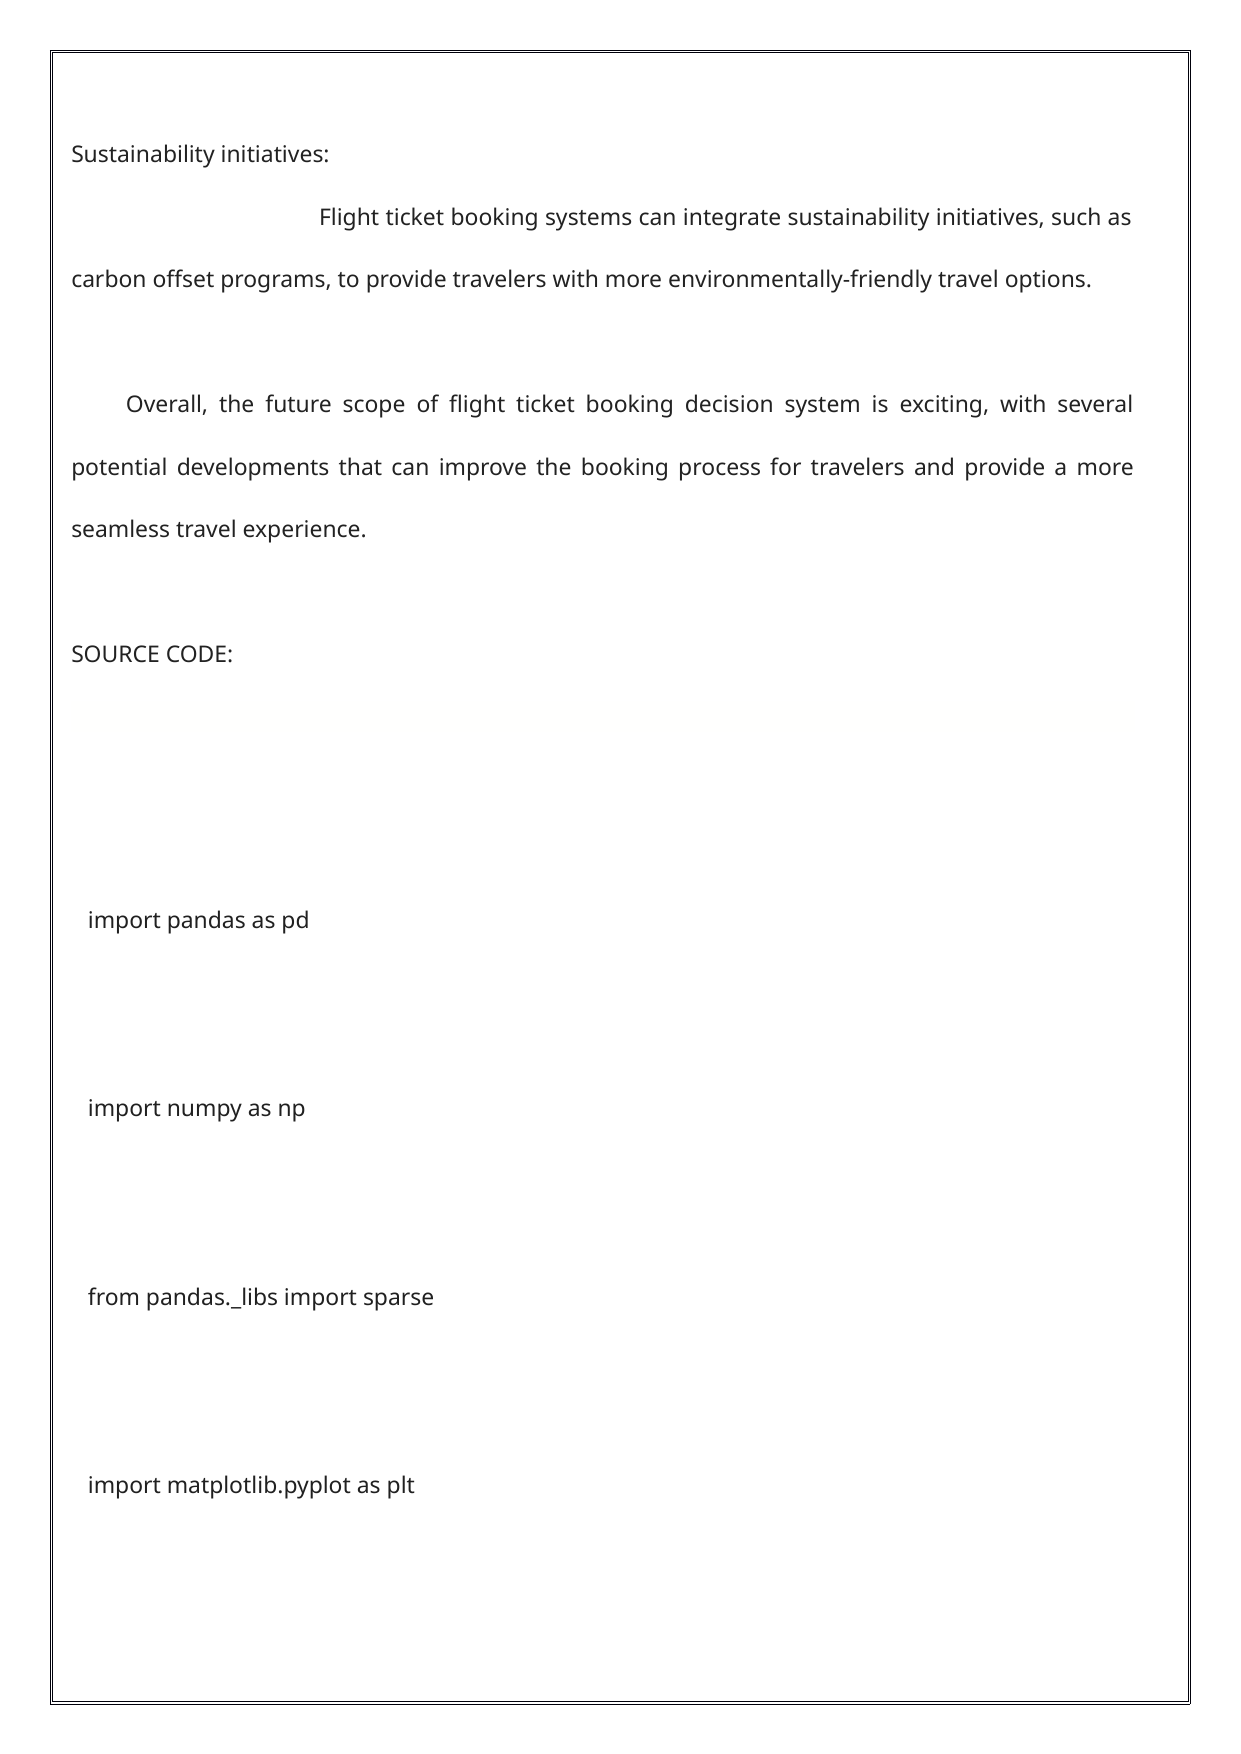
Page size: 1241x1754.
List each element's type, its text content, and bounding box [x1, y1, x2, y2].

text import numpy as np [88, 1092, 1135, 1124]
text Flight ticket booking systems can integrate sustainability initiatives, such as carbon offset programs, to provide travelers with more environmentally-friendly travel options. [71, 201, 1135, 294]
text SOURCE CODE: [71, 638, 1135, 669]
text Overall, the future scope of flight ticket booking decision system is exciting, with several potential developments that can improve the booking process for travelers and provide a more seamless travel experience. [71, 388, 1135, 544]
text import pandas as pd [88, 904, 1135, 935]
text import matplotlib.pyplot as plt [88, 1469, 1135, 1500]
text from pandas._libs import sparse [88, 1281, 1135, 1312]
text Sustainability initiatives: [71, 138, 1135, 169]
